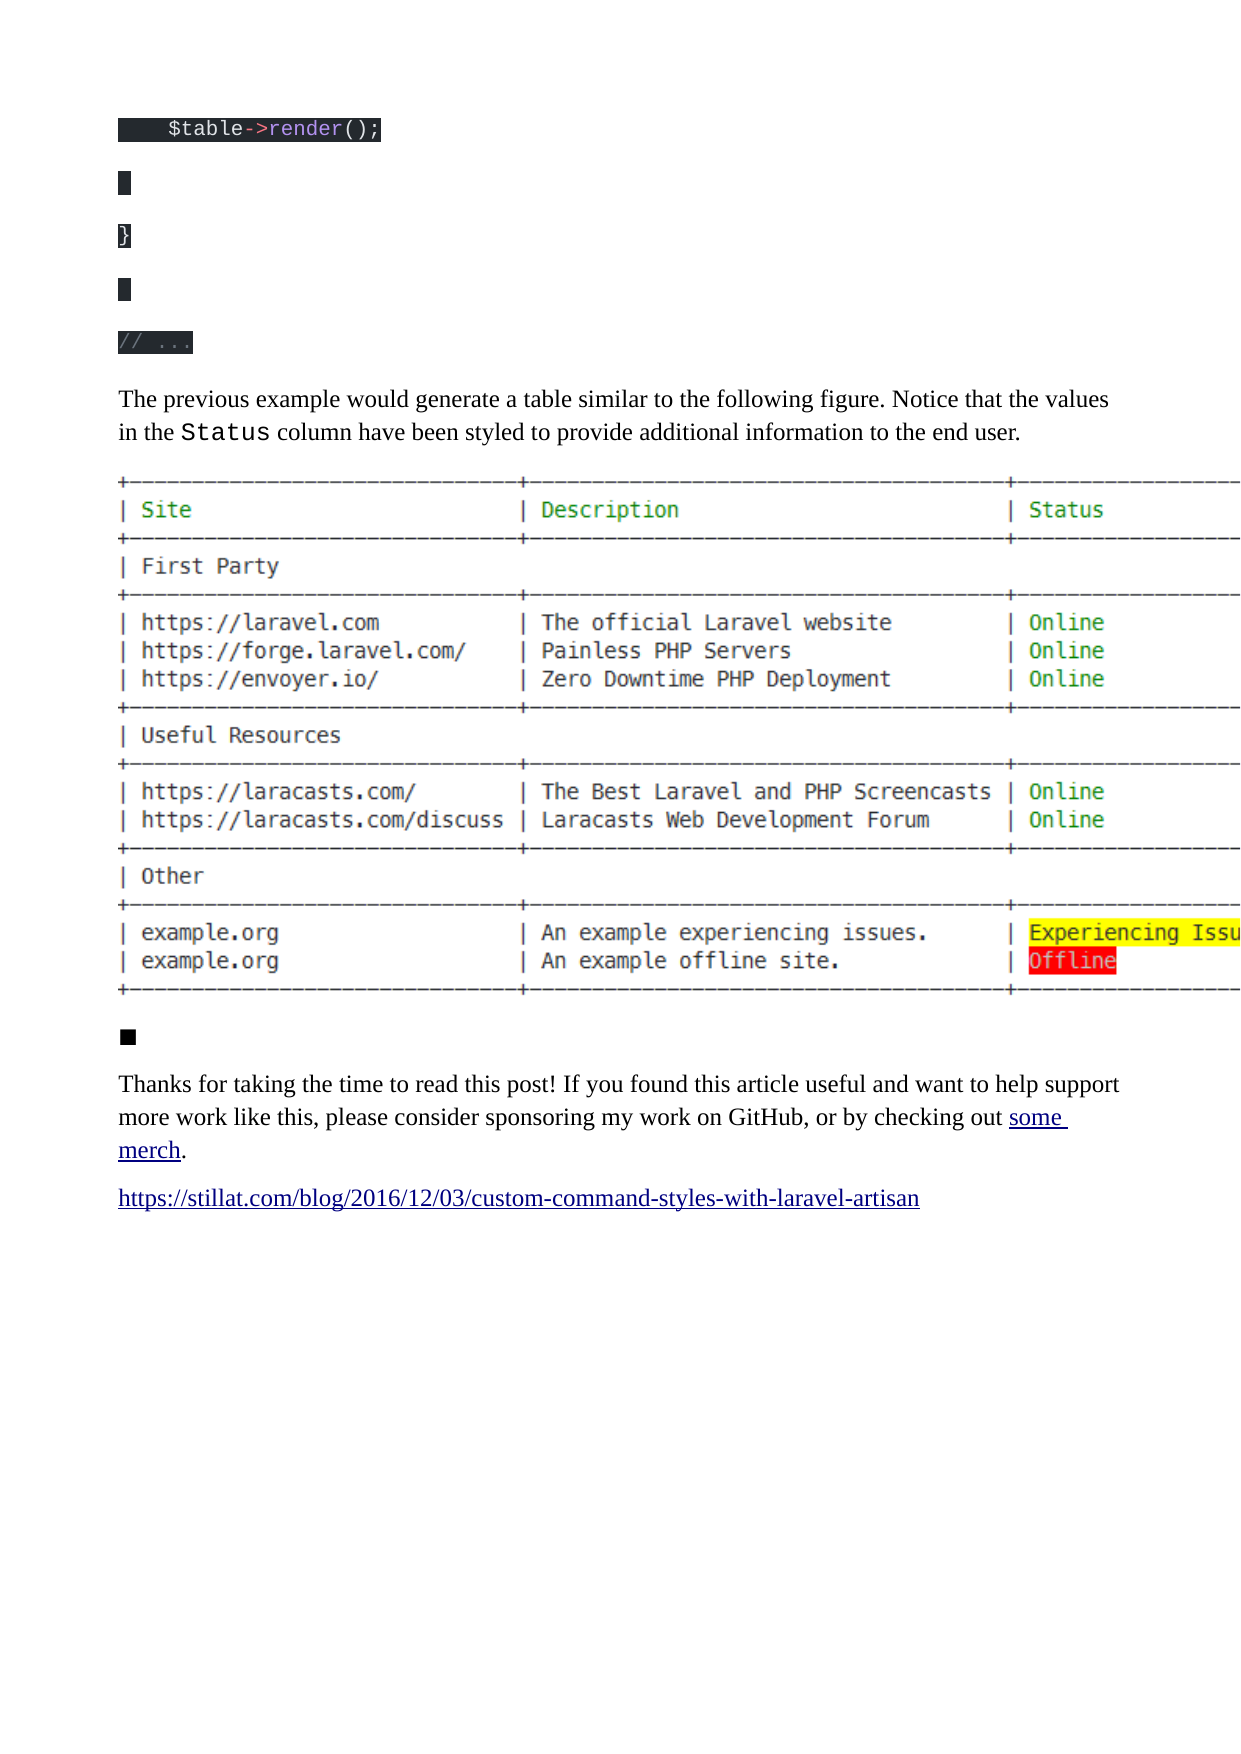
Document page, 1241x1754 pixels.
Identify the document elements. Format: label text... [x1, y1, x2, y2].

text ∎ [118, 1022, 1122, 1050]
text $table->render(); [118, 118, 1122, 142]
text // ... [118, 331, 1122, 354]
picture [118, 466, 1241, 1003]
text } [118, 224, 1122, 248]
text Thanks for taking the time to read this post! If you found this article useful and want to help support more work like this, please consider sponsoring my work on GitHub, or by checking out some merch. [118, 1069, 1122, 1164]
text https://stillat.com/blog/2016/12/03/custom-command-styles-with-laravel-artisan [118, 1183, 1122, 1212]
text The previous example would generate a table similar to the following figure. Notice that the values in the Status column have been styled to provide additional information to the end user. [118, 384, 1122, 448]
